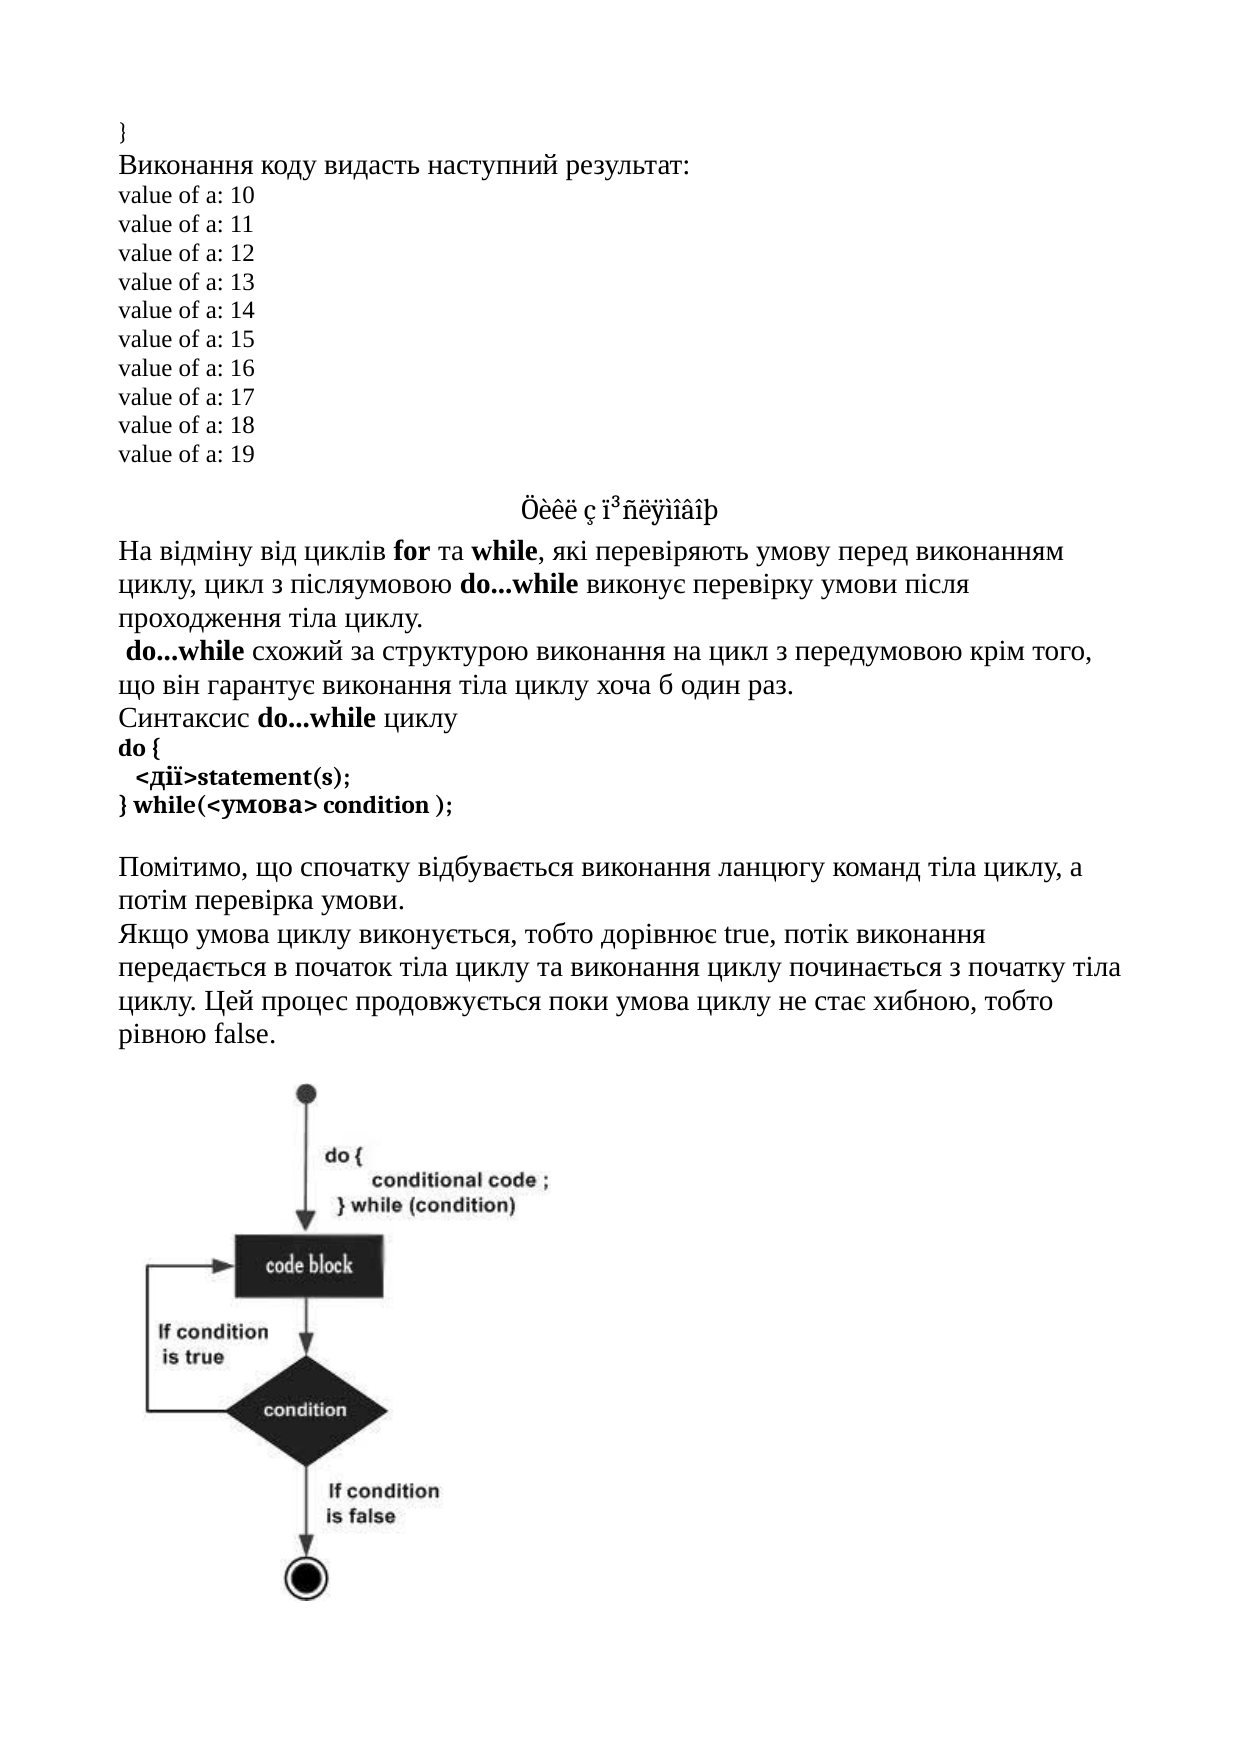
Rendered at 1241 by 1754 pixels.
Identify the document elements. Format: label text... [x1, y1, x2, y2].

text value of a: 16 [118, 353, 1122, 382]
picture [118, 1083, 551, 1601]
text value of a: 18 [118, 410, 1122, 439]
text <дії>statement(s); [118, 763, 1122, 791]
text Синтаксис do...while циклу [118, 700, 1122, 734]
text value of a: 10 [118, 180, 1122, 209]
text Виконання коду видасть наступний результат: [118, 147, 1122, 180]
text value of a: 12 [118, 238, 1122, 267]
text do...while схожий за структурою виконання на цикл з передумовою крім того, що він гарантує виконання тіла циклу хоча б один раз. [118, 633, 1122, 700]
text Помітимо, що спочатку відбувається виконання ланцюгу команд тіла циклу, а потім перевірка умови. [118, 849, 1122, 916]
text value of a: 11 [118, 209, 1122, 238]
text На відміну від циклів for та while, які перевіряють умову перед виконанням циклу, цикл з післяумовою do...while виконує перевірку умови після проходження тіла циклу. [118, 533, 1122, 633]
text do { [118, 734, 1122, 763]
subtitle Öèêë ç ï³ñëÿìîâîþ [118, 493, 1122, 526]
text value of a: 14 [118, 295, 1122, 324]
text value of a: 17 [118, 382, 1122, 410]
text value of a: 15 [118, 324, 1122, 353]
text value of a: 13 [118, 267, 1122, 295]
text } [118, 118, 1122, 147]
text Якщо умова циклу виконується, тобто дорівнює true, потік виконання передається в початок тіла циклу та виконання циклу починається з початку тіла циклу. Цей процес продовжується поки умова циклу не стає хибною, тобто рівною false. [118, 916, 1122, 1050]
text value of a: 19 [118, 439, 1122, 468]
text } while(<умова> condition ); [118, 791, 1122, 820]
